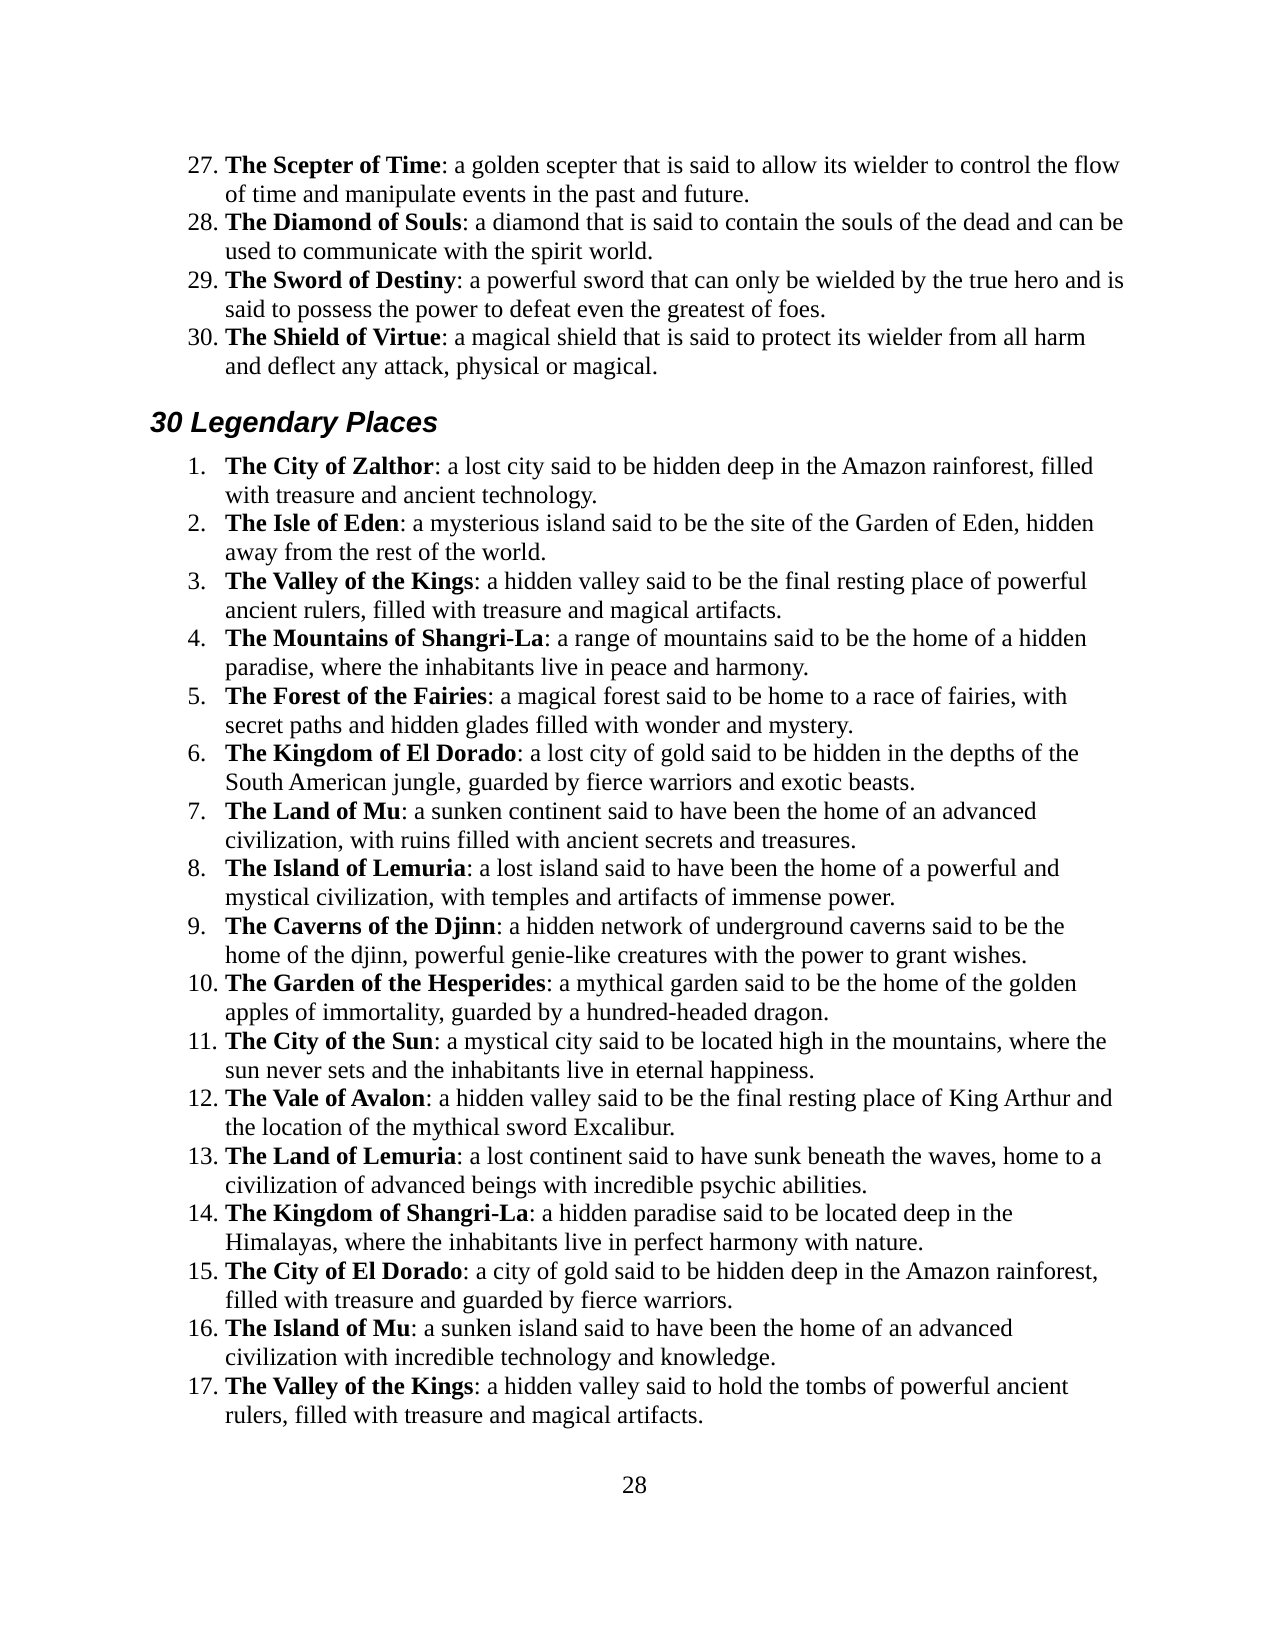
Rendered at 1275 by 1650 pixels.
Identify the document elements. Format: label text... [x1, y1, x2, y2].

list The Isle of Eden: a mysterious island said to be the site of the Garden of Eden, hidden away from the rest of the world. [187, 508, 1125, 566]
list The City of the Sun: a mystical city said to be located high in the mountains, where the sun never sets and the inhabitants live in eternal happiness. [187, 1026, 1125, 1083]
list The Mountains of Shangri-La: a range of mountains said to be the home of a hidden paradise, where the inhabitants live in peace and harmony. [187, 623, 1125, 681]
list The Garden of the Hesperides: a mythical garden said to be the home of the golden apples of immortality, guarded by a hundred-headed dragon. [187, 968, 1125, 1026]
list The Forest of the Fairies: a magical forest said to be home to a race of fairies, with secret paths and hidden glades filled with wonder and mystery. [187, 681, 1125, 738]
list The Kingdom of Shangri-La: a hidden paradise said to be located deep in the Himalayas, where the inhabitants live in perfect harmony with nature. [187, 1198, 1125, 1256]
list The Sword of Destiny: a powerful sword that can only be wielded by the true hero and is said to possess the power to defeat even the greatest of foes. [187, 265, 1125, 322]
list The Kingdom of El Dorado: a lost city of gold said to be hidden in the depths of the South American jungle, guarded by fierce warriors and exotic beasts. [187, 738, 1125, 796]
list The Island of Mu: a sunken island said to have been the home of an advanced civilization with incredible technology and knowledge. [187, 1313, 1125, 1371]
list The Vale of Avalon: a hidden valley said to be the final resting place of King Arthur and the location of the mythical sword Excalibur. [187, 1083, 1125, 1141]
list The Caverns of the Djinn: a hidden network of underground caverns said to be the home of the djinn, powerful genie-like creatures with the power to grant wishes. [187, 911, 1125, 968]
list The Island of Lemuria: a lost island said to have been the home of a powerful and mystical civilization, with temples and artifacts of immense power. [187, 853, 1125, 911]
list The Diamond of Souls: a diamond that is said to contain the souls of the dead and can be used to communicate with the spirit world. [187, 207, 1125, 265]
list The Land of Lemuria: a lost continent said to have sunk beneath the waves, home to a civilization of advanced beings with incredible psychic abilities. [187, 1141, 1125, 1198]
list The City of Zalthor: a lost city said to be hidden deep in the Amazon rainforest, filled with treasure and ancient technology. [187, 451, 1125, 508]
list The City of El Dorado: a city of gold said to be hidden deep in the Amazon rainforest, filled with treasure and guarded by fierce warriors. [187, 1256, 1125, 1313]
list The Valley of the Kings: a hidden valley said to be the final resting place of powerful ancient rulers, filled with treasure and magical artifacts. [187, 566, 1125, 623]
list The Shield of Virtue: a magical shield that is said to protect its wielder from all harm and deflect any attack, physical or magical. [187, 322, 1125, 380]
list The Scepter of Time: a golden scepter that is said to allow its wielder to control the flow of time and manipulate events in the past and future. [187, 150, 1125, 207]
list The Valley of the Kings: a hidden valley said to hold the tombs of powerful ancient rulers, filled with treasure and magical artifacts. [187, 1371, 1125, 1428]
subtitle 30 Legendary Places [150, 405, 1125, 438]
list The Land of Mu: a sunken continent said to have been the home of an advanced civilization, with ruins filled with ancient secrets and treasures. [187, 796, 1125, 853]
